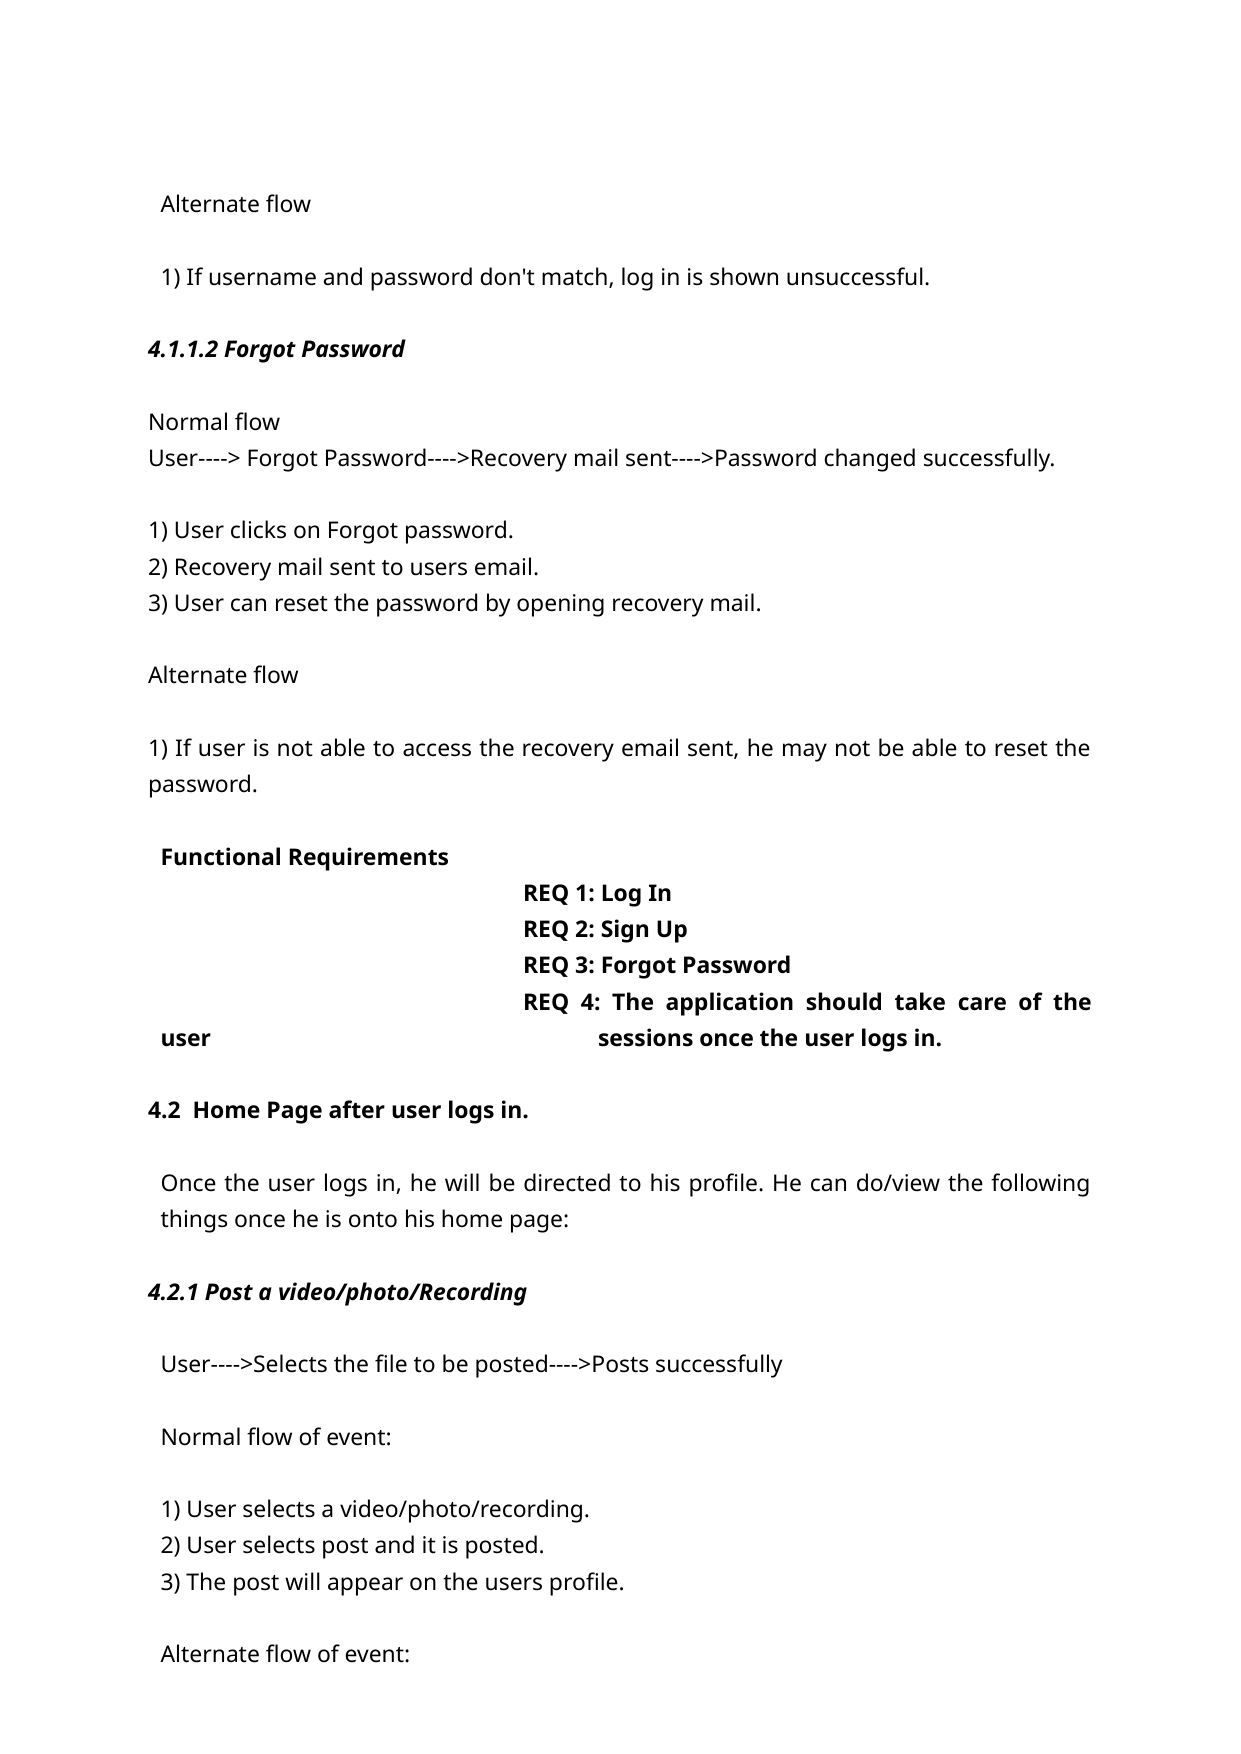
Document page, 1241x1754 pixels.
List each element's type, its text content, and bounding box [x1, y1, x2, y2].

text 3) User can reset the password by opening recovery mail. [148, 582, 1092, 619]
text Functional Requirements [160, 836, 1092, 872]
text 1) User clicks on Forgot password. [148, 510, 1092, 546]
text Alternate flow [160, 184, 1092, 220]
text Once the user logs in, he will be directed to his profile. He can do/view the following things once he is onto his home page: [160, 1162, 1092, 1235]
text REQ 1: Log In [160, 872, 1092, 909]
text 1) If user is not able to access the recovery email sent, he may not be able to reset the password. [148, 727, 1092, 800]
text Normal flow [148, 401, 1092, 437]
text 1) If username and password don't match, log in is shown unsuccessful. [160, 256, 1092, 292]
text 4.2.1 Post a video/photo/Recording [148, 1271, 1092, 1307]
text User---->Selects the file to be posted---->Posts successfully [160, 1344, 1092, 1380]
text 4.1.1.2 Forgot Password [148, 329, 1092, 365]
text 1) User selects a video/photo/recording. [160, 1489, 1092, 1525]
text REQ 3: Forgot Password [160, 945, 1092, 981]
text Alternate flow of event: [160, 1634, 1092, 1670]
text User----> Forgot Password---->Recovery mail sent---->Password changed successfully. [148, 437, 1092, 474]
text 4.2 Home Page after user logs in. [148, 1090, 1092, 1126]
text Alternate flow [148, 655, 1092, 691]
text 2) Recovery mail sent to users email. [148, 546, 1092, 582]
text 3) The post will appear on the users profile. [160, 1561, 1092, 1597]
text 2) User selects post and it is posted. [160, 1525, 1092, 1561]
text REQ 4: The application should take care of the user sessions once the user logs in. [160, 981, 1092, 1054]
text Normal flow of event: [160, 1416, 1092, 1452]
text REQ 2: Sign Up [160, 909, 1092, 945]
